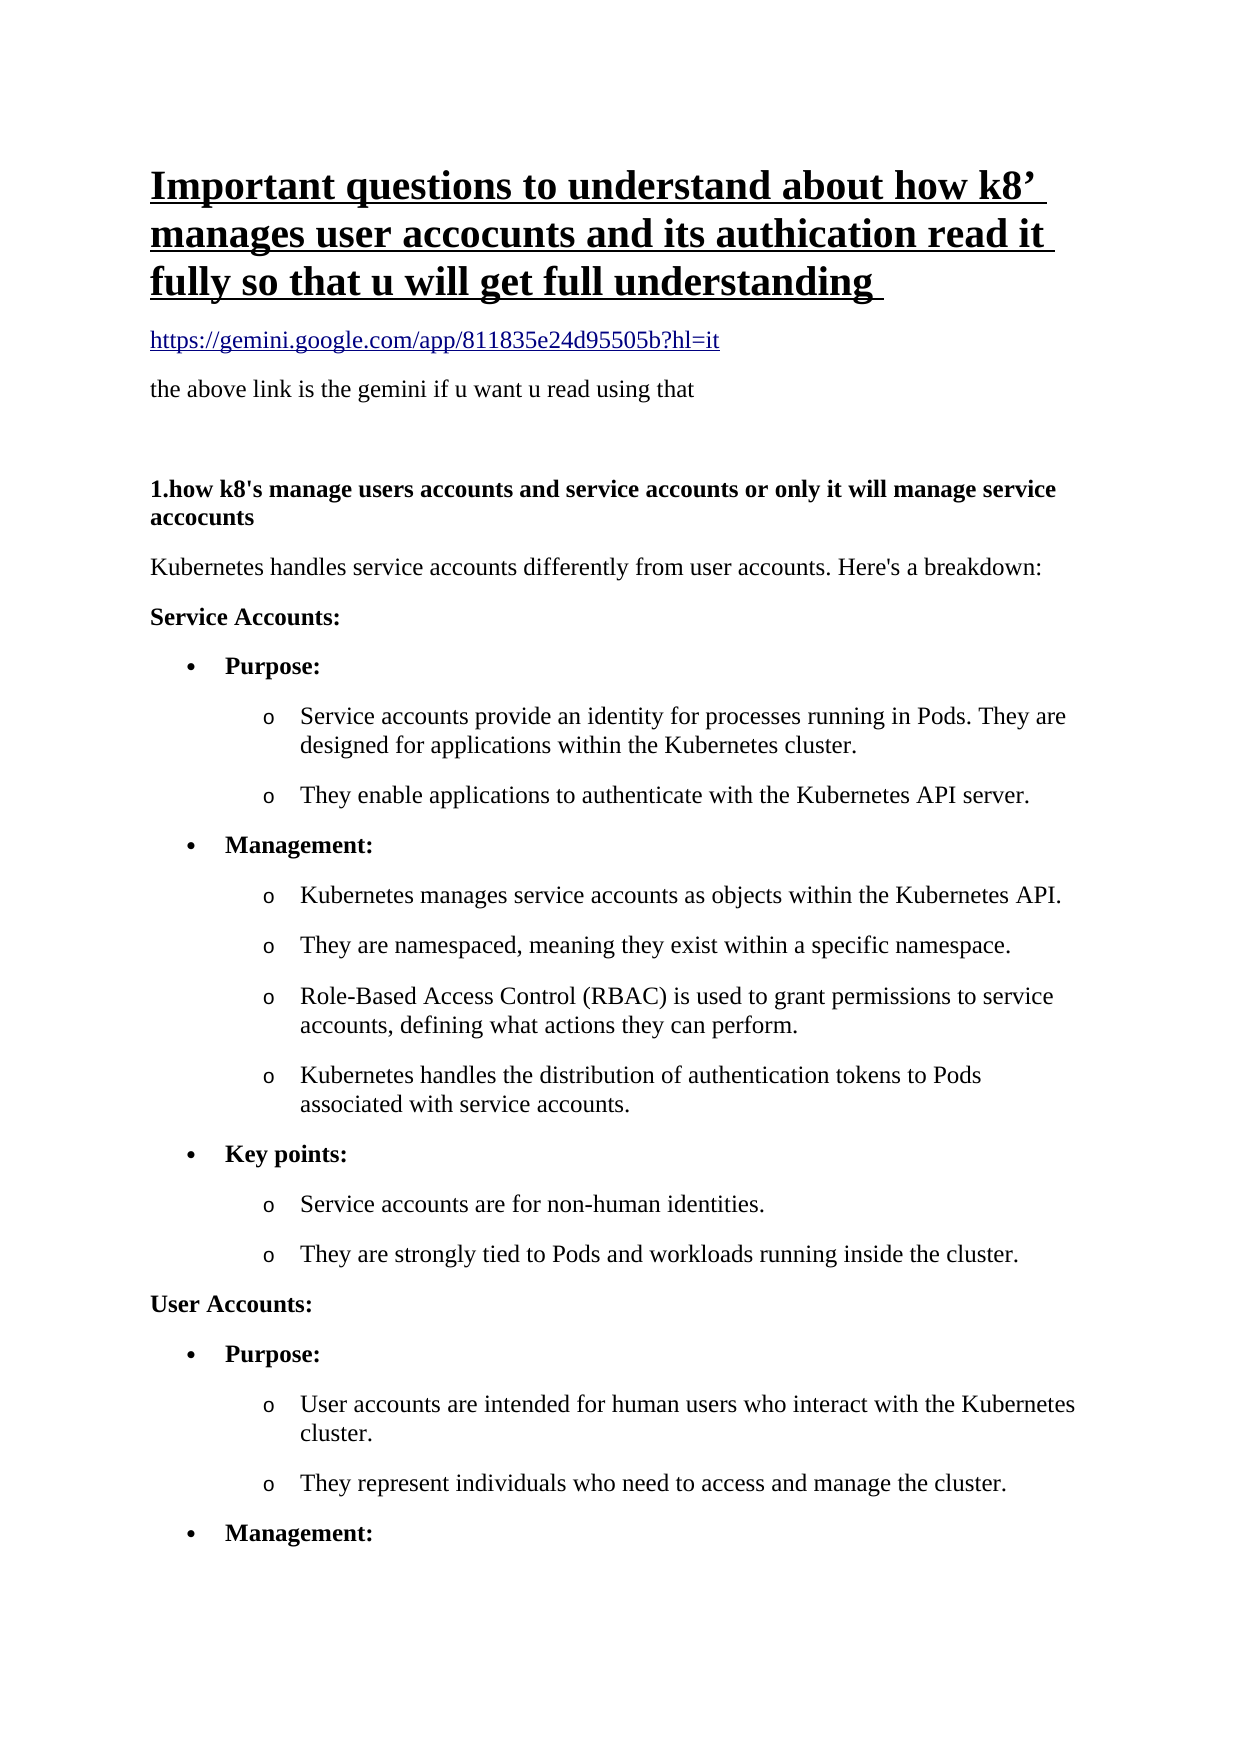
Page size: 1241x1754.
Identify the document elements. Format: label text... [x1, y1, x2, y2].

text Service Accounts: [150, 602, 1090, 630]
text the above link is the gemini if u want u read using that [150, 374, 1090, 403]
list Purpose: [187, 651, 1090, 680]
list They are strongly tied to Pods and workloads running inside the cluster. [262, 1239, 1090, 1269]
list Service accounts are for non-human identities. [262, 1189, 1090, 1218]
text 1.how k8's manage users accounts and service accounts or only it will manage service accocunts [150, 474, 1090, 531]
list Role-Based Access Control (RBAC) is used to grant permissions to service accounts, defining what actions they can perform. [262, 981, 1090, 1039]
list Key points: [187, 1139, 1090, 1168]
text https://gemini.google.com/app/811835e24d95505b?hl=it [150, 325, 1090, 354]
list Purpose: [187, 1339, 1090, 1368]
list Management: [187, 1518, 1090, 1547]
text Important questions to understand about how k8’ manages user accocunts and its authication read it fully so that u will get full understanding [150, 160, 1090, 304]
list Management: [187, 830, 1090, 859]
list They represent individuals who need to access and manage the cluster. [262, 1468, 1090, 1497]
list Kubernetes manages service accounts as objects within the Kubernetes API. [262, 880, 1090, 909]
list They are namespaced, meaning they exist within a specific namespace. [262, 930, 1090, 960]
list Kubernetes handles the distribution of authentication tokens to Pods associated with service accounts. [262, 1060, 1090, 1118]
list They enable applications to authenticate with the Kubernetes API server. [262, 780, 1090, 809]
list Service accounts provide an identity for processes running in Pods. They are designed for applications within the Kubernetes cluster. [262, 701, 1090, 759]
text User Accounts: [150, 1289, 1090, 1318]
list User accounts are intended for human users who interact with the Kubernetes cluster. [262, 1389, 1090, 1447]
text Kubernetes handles service accounts differently from user accounts. Here's a breakdown: [150, 552, 1090, 581]
